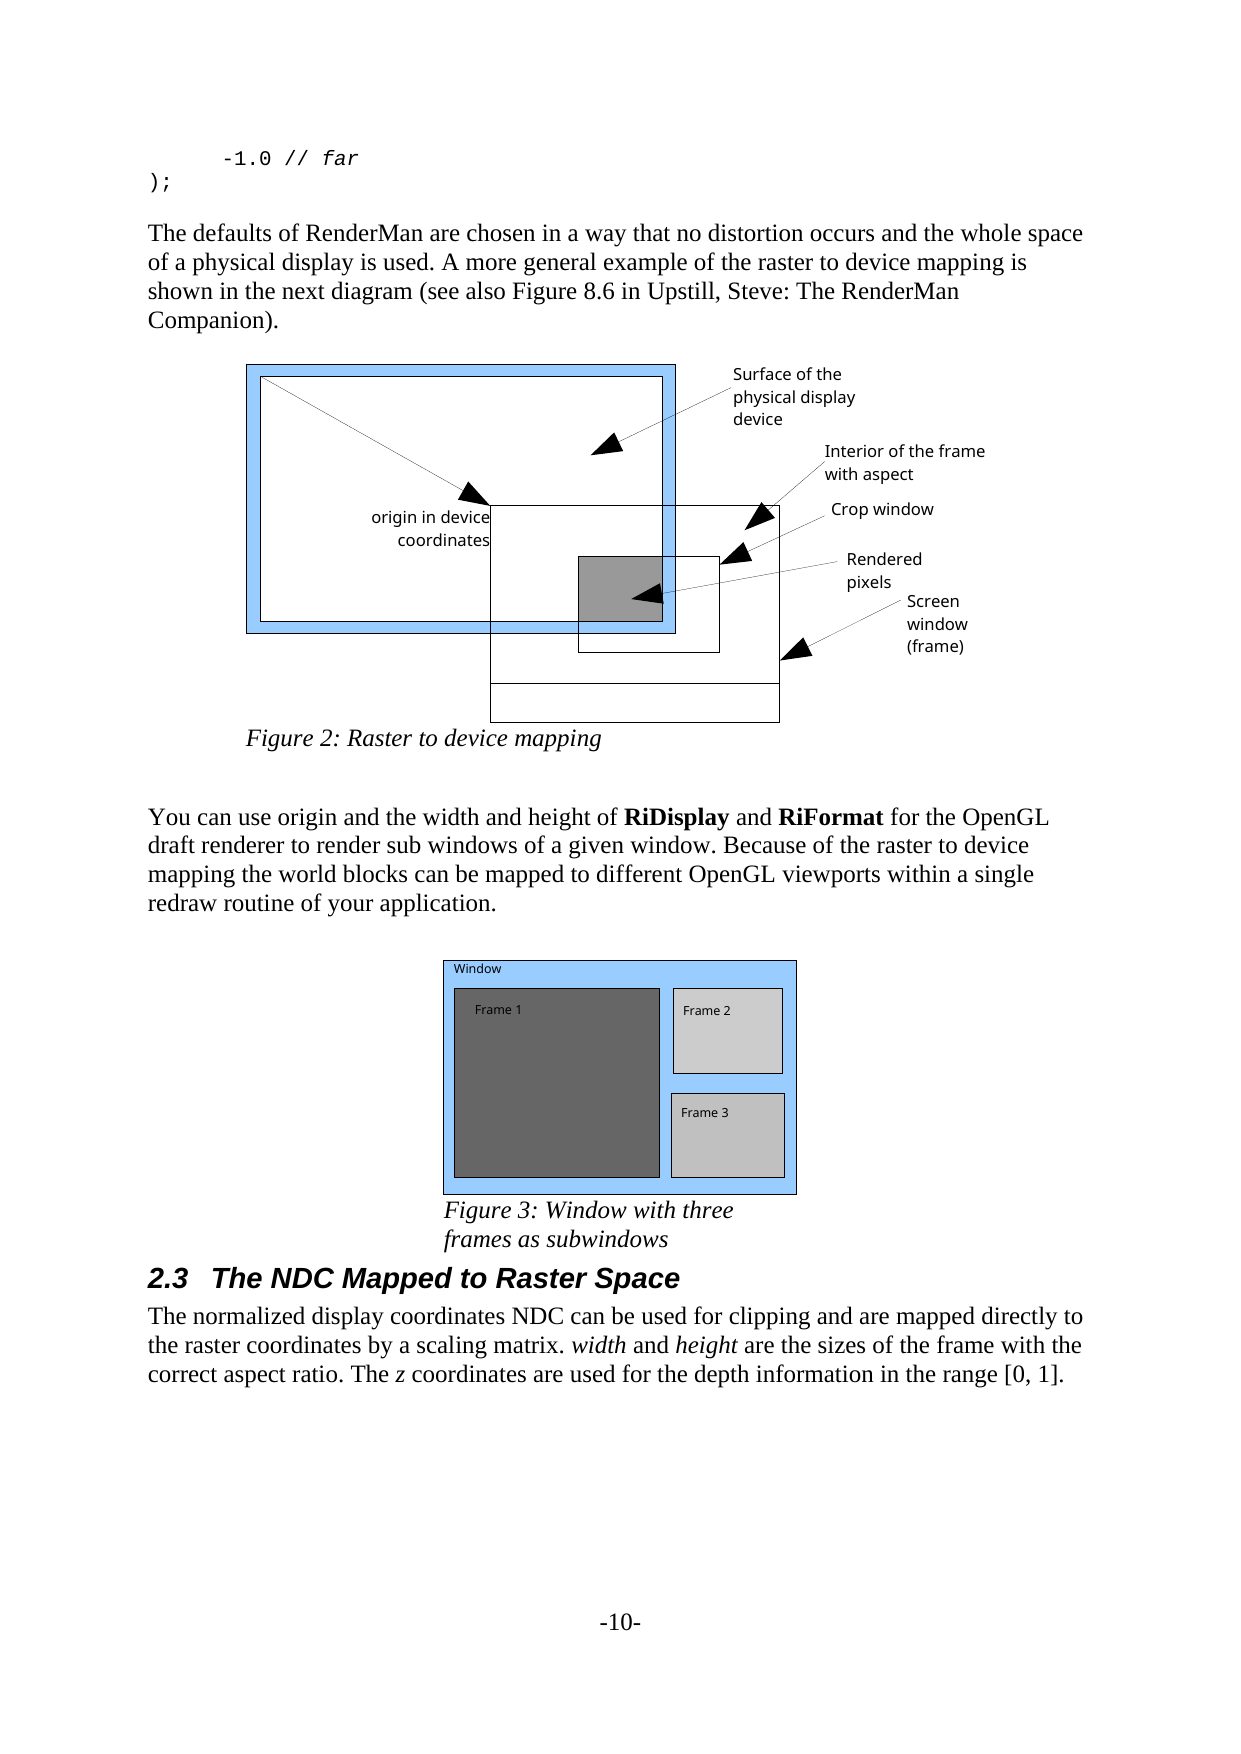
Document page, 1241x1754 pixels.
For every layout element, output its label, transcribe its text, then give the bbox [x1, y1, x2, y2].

text You can use origin and the width and height of RiDisplay and RiFormat for the OpenGL draft renderer to render sub windows of a given window. Because of the raster to device mapping the world blocks can be mapped to different OpenGL viewports within a single redraw routine of your application. [148, 802, 1092, 917]
text -1.0 // far [148, 148, 1092, 171]
subtitle The NDC Mapped to Raster Space [148, 971, 1092, 1295]
text The normalized display coordinates NDC can be used for clipping and are mapped directly to the raster coordinates by a scaling matrix. width and height are the sizes of the frame with the correct aspect ratio. The z coordinates are used for the depth information in the range [0, 1]. [148, 1301, 1092, 1387]
text Figure 3: Window with three frames as subwindows [443, 1195, 797, 1252]
text Figure 2: Raster to device mapping [246, 375, 994, 752]
text ); [148, 171, 1092, 195]
text The defaults of RenderMan are chosen in a way that no distortion occurs and the whole space of a physical display is used. A more general example of the raster to device mapping is shown in the next diagram (see also Figure 8.6 in Upstill, Steve: The RenderMan Companion). [148, 218, 1092, 333]
